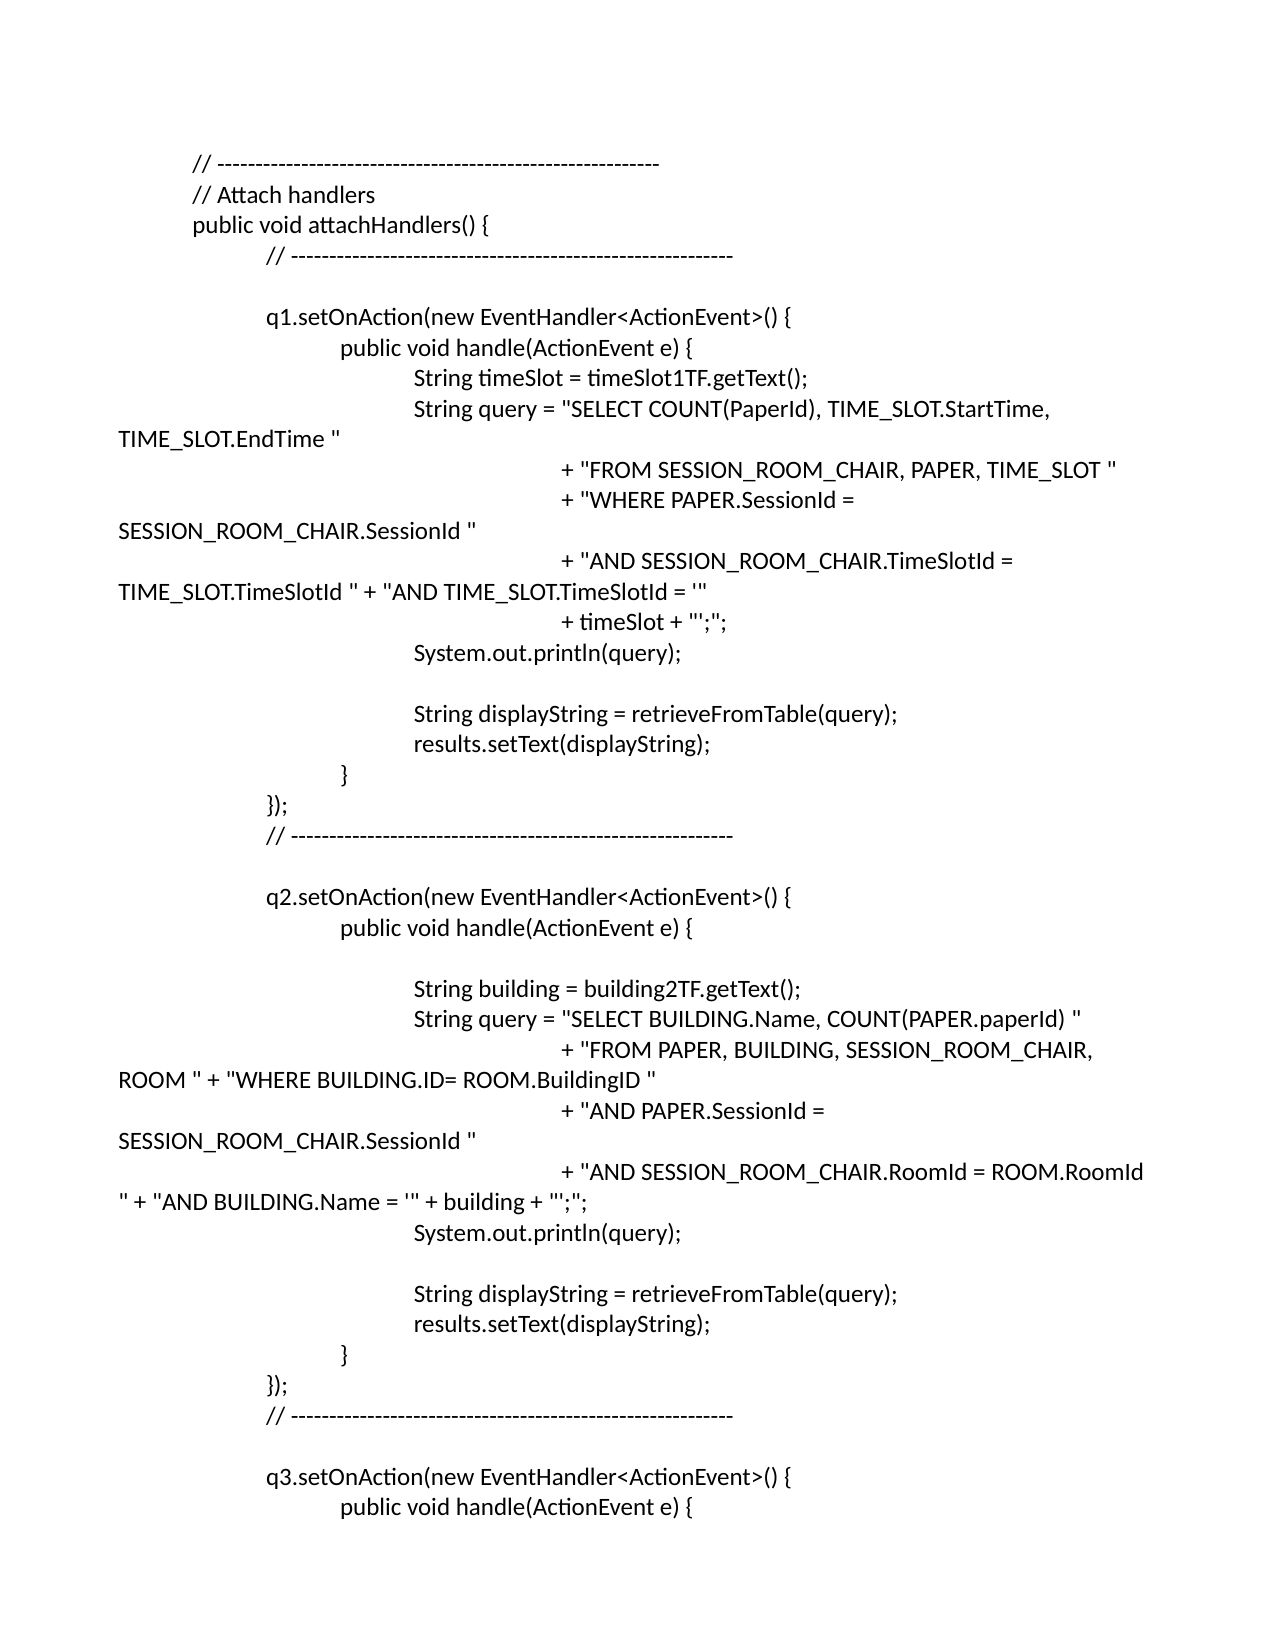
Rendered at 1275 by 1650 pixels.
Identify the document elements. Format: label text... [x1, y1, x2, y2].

text // Attach handlers [118, 179, 1157, 210]
text String timeSlot = timeSlot1TF.getText(); [118, 362, 1157, 393]
text String displayString = retrieveFromTable(query); [118, 698, 1157, 728]
text + "FROM PAPER, BUILDING, SESSION_ROOM_CHAIR, ROOM " + "WHERE BUILDING.ID= ROOM.BuildingID " [118, 1034, 1157, 1095]
text // ---------------------------------------------------------- [118, 820, 1157, 851]
text + "AND SESSION_ROOM_CHAIR.TimeSlotId = TIME_SLOT.TimeSlotId " + "AND TIME_SLOT.TimeSlotId = '" [118, 545, 1157, 606]
text } [118, 759, 1157, 789]
text results.setText(displayString); [118, 1308, 1157, 1339]
text public void handle(ActionEvent e) { [118, 1492, 1157, 1522]
text public void handle(ActionEvent e) { [118, 912, 1157, 942]
text + "AND PAPER.SessionId = SESSION_ROOM_CHAIR.SessionId " [118, 1095, 1157, 1156]
text q1.setOnAction(new EventHandler<ActionEvent>() { [118, 301, 1157, 332]
text + "FROM SESSION_ROOM_CHAIR, PAPER, TIME_SLOT " [118, 454, 1157, 484]
text results.setText(displayString); [118, 728, 1157, 759]
text // ---------------------------------------------------------- [118, 240, 1157, 271]
text + timeSlot + "';"; [118, 606, 1157, 637]
text q3.setOnAction(new EventHandler<ActionEvent>() { [118, 1461, 1157, 1492]
text String displayString = retrieveFromTable(query); [118, 1278, 1157, 1308]
text } [118, 1339, 1157, 1369]
text }); [118, 1369, 1157, 1400]
text + "AND SESSION_ROOM_CHAIR.RoomId = ROOM.RoomId " + "AND BUILDING.Name = '" + building + "';"; [118, 1156, 1157, 1217]
text System.out.println(query); [118, 637, 1157, 667]
text // ---------------------------------------------------------- [118, 1400, 1157, 1431]
text + "WHERE PAPER.SessionId = SESSION_ROOM_CHAIR.SessionId " [118, 484, 1157, 545]
text public void attachHandlers() { [118, 210, 1157, 240]
text q2.setOnAction(new EventHandler<ActionEvent>() { [118, 881, 1157, 912]
text String query = "SELECT BUILDING.Name, COUNT(PAPER.paperId) " [118, 1003, 1157, 1034]
text String building = building2TF.getText(); [118, 973, 1157, 1003]
text // ---------------------------------------------------------- [118, 149, 1157, 179]
text System.out.println(query); [118, 1217, 1157, 1247]
text public void handle(ActionEvent e) { [118, 332, 1157, 362]
text String query = "SELECT COUNT(PaperId), TIME_SLOT.StartTime, TIME_SLOT.EndTime " [118, 393, 1157, 454]
text }); [118, 789, 1157, 820]
